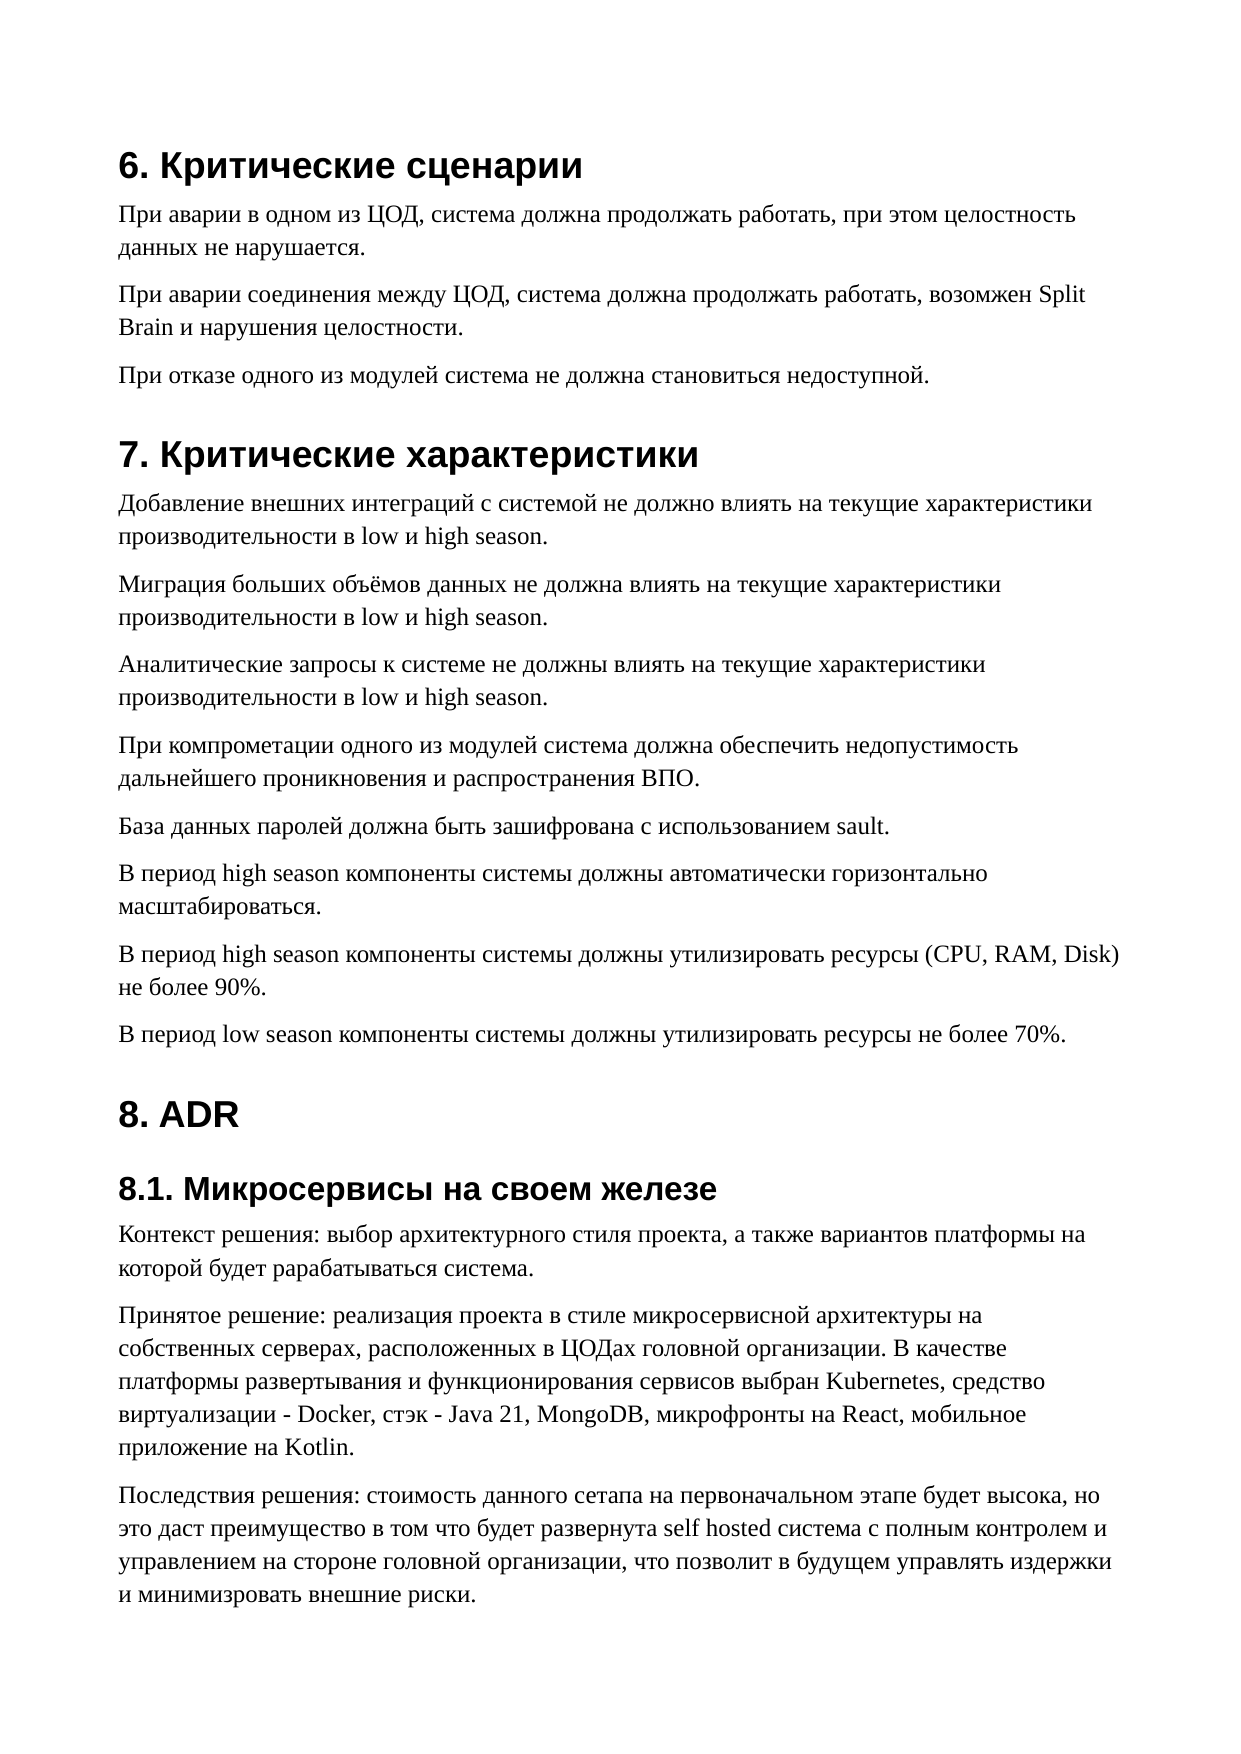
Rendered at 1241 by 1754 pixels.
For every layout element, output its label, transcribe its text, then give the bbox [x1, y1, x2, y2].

text При компрометации одного из модулей система должна обеспечить недопустимость дальнейшего проникновения и распространения ВПО. [118, 730, 1122, 792]
text При аварии в одном из ЦОД, система должна продолжать работать, при этом целостность данных не нарушается. [118, 199, 1122, 261]
text В период low season компоненты системы должны утилизировать ресурсы не более 70%. [118, 1019, 1122, 1048]
text В период high season компоненты системы должны автоматически горизонтально масштабироваться. [118, 858, 1122, 920]
text База данных паролей должна быть зашифрована с использованием sault. [118, 811, 1122, 839]
text При аварии соединения между ЦОД, система должна продолжать работать, возомжен Split Brain и нарушения целостности. [118, 279, 1122, 341]
text Миграция больших объёмов данных не должна влиять на текущие характеристики производительности в low и high season. [118, 569, 1122, 631]
subtitle 7. Критические характеристики [118, 433, 1122, 476]
subtitle 8. ADR [118, 1092, 1122, 1135]
subtitle 6. Критические сценарии [118, 143, 1122, 186]
text Контекст решения: выбор архитектурного стиля проекта, а также вариантов платформы на которой будет рарабатываться система. [118, 1219, 1122, 1281]
text Последствия решения: стоимость данного сетапа на первоначальном этапе будет высока, но это даст преимущество в том что будет развернута self hosted система с полным контролем и управлением на стороне головной организации, что позволит в будущем управлять издержки и минимизровать внешние риски. [118, 1480, 1122, 1608]
text Добавление внешних интеграций с системой не должно влиять на текущие характеристики производительности в low и high season. [118, 488, 1122, 550]
text Принятое решение: реализация проекта в стиле микросервисной архитектуры на собственных серверах, расположенных в ЦОДах головной организации. В качестве платформы развертывания и функционирования сервисов выбран Kubernetes, средство виртуализации - Docker, стэк - Java 21, MongoDB, микрофронты на React, мобильное приложение на Kotlin. [118, 1300, 1122, 1461]
subtitle 8.1. Микросервисы на своем железе [118, 1169, 1122, 1207]
text При отказе одного из модулей система не должна становиться недоступной. [118, 360, 1122, 389]
text Аналитические запросы к системе не должны влиять на текущие характеристики производительности в low и high season. [118, 649, 1122, 711]
text В период high season компоненты системы должны утилизировать ресурсы (CPU, RAM, Disk) не более 90%. [118, 939, 1122, 1001]
